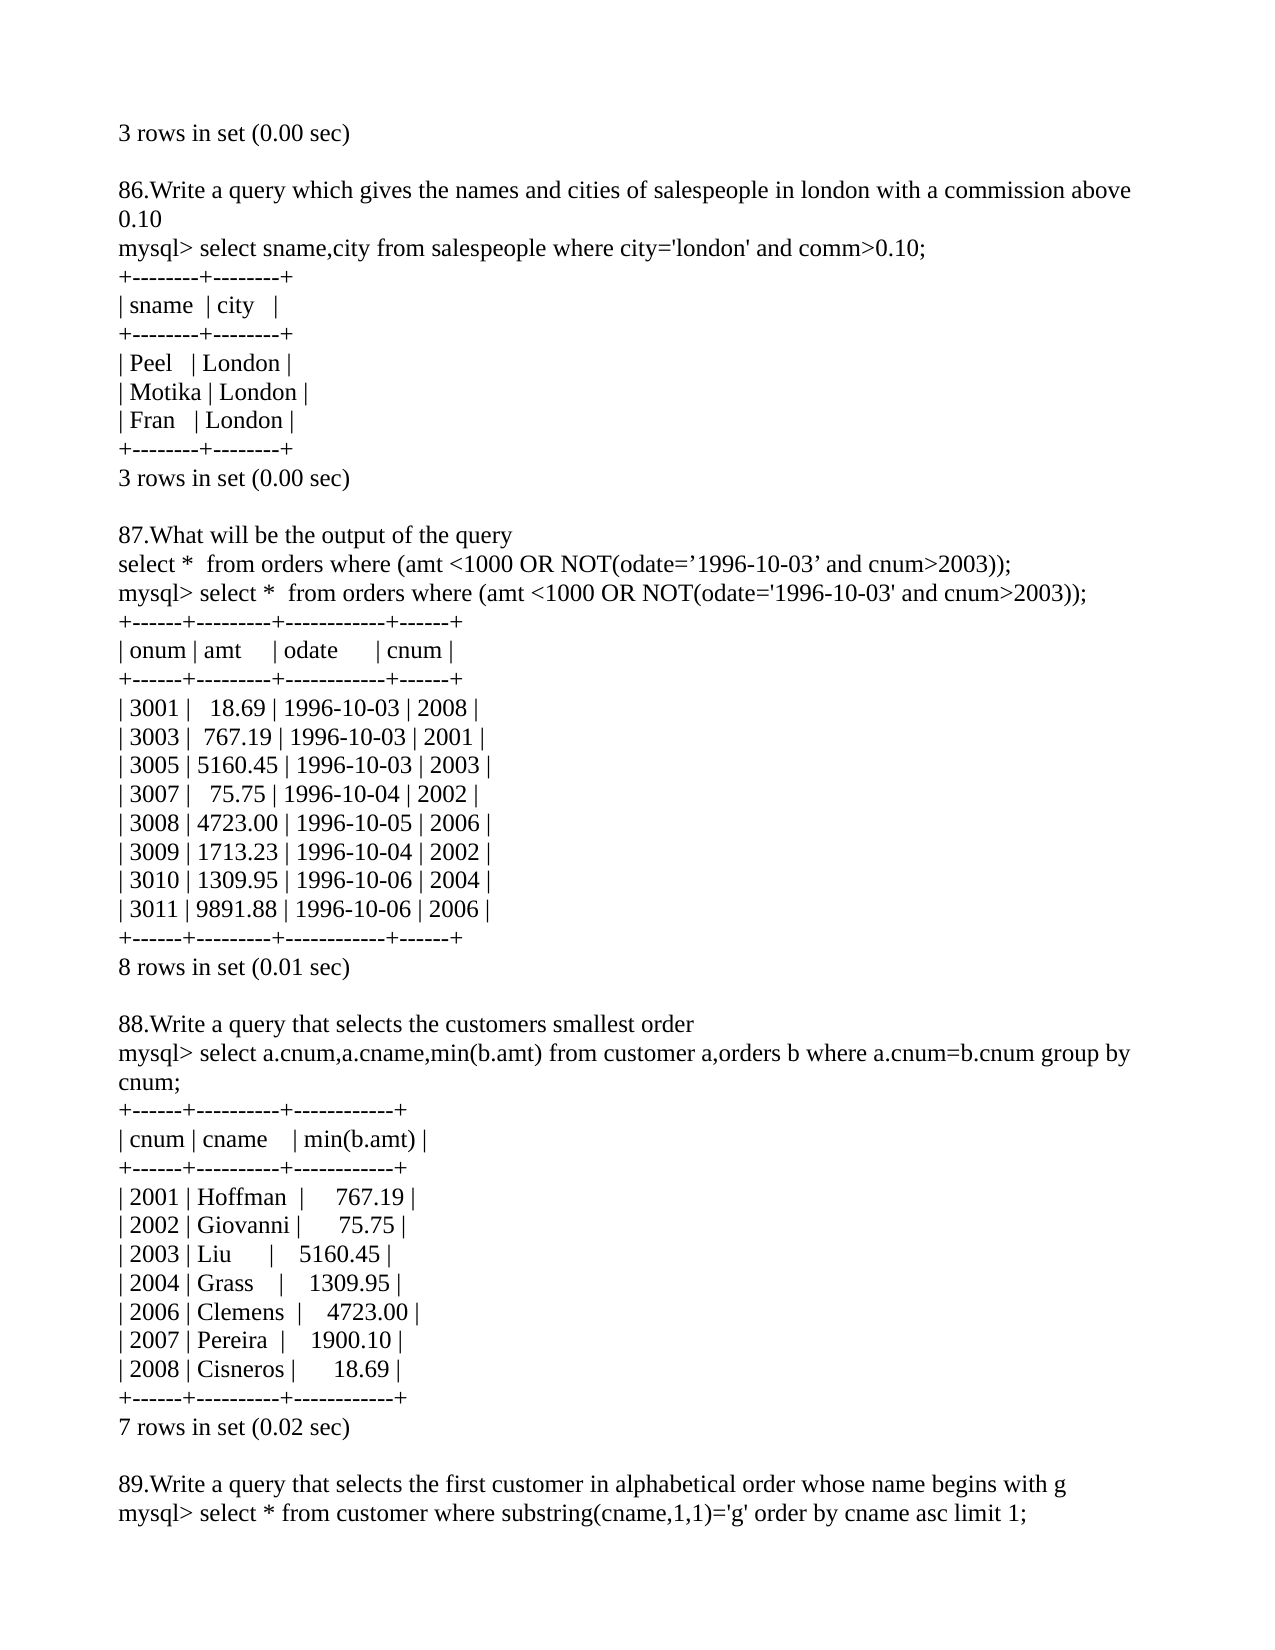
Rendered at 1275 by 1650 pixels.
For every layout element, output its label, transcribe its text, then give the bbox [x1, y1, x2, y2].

text +------+----------+------------+ [118, 1383, 1157, 1412]
text mysql> select * from customer where substring(cname,1,1)='g' order by cname asc limit 1; [118, 1498, 1157, 1527]
text mysql> select sname,city from salespeople where city='london' and comm>0.10; [118, 233, 1157, 262]
text | sname | city | [118, 291, 1157, 319]
text | 2003 | Liu | 5160.45 | [118, 1239, 1157, 1268]
text select * from orders where (amt <1000 OR NOT(odate=’1996-10-03’ and cnum>2003)); [118, 549, 1157, 578]
text | 2008 | Cisneros | 18.69 | [118, 1354, 1157, 1383]
text | 2007 | Pereira | 1900.10 | [118, 1326, 1157, 1354]
text | Fran | London | [118, 406, 1157, 434]
text | Peel | London | [118, 348, 1157, 377]
text 89.Write a query that selects the first customer in alphabetical order whose name begins with g [118, 1469, 1157, 1498]
text 7 rows in set (0.02 sec) [118, 1412, 1157, 1441]
text | 2001 | Hoffman | 767.19 | [118, 1182, 1157, 1211]
text | 3007 | 75.75 | 1996-10-04 | 2002 | [118, 779, 1157, 808]
text +--------+--------+ [118, 319, 1157, 348]
text | 3008 | 4723.00 | 1996-10-05 | 2006 | [118, 808, 1157, 837]
text mysql> select * from orders where (amt <1000 OR NOT(odate='1996-10-03' and cnum>2003)); [118, 578, 1157, 607]
text | onum | amt | odate | cnum | [118, 636, 1157, 664]
text mysql> select a.cnum,a.cname,min(b.amt) from customer a,orders b where a.cnum=b.cnum group by cnum; [118, 1038, 1157, 1096]
text | 2006 | Clemens | 4723.00 | [118, 1297, 1157, 1326]
text 86.Write a query which gives the names and cities of salespeople in london with a commission above 0.10 [118, 176, 1157, 233]
text | 3011 | 9891.88 | 1996-10-06 | 2006 | [118, 894, 1157, 923]
text | 3005 | 5160.45 | 1996-10-03 | 2003 | [118, 751, 1157, 779]
text 3 rows in set (0.00 sec) [118, 463, 1157, 492]
text 3 rows in set (0.00 sec) [118, 118, 1157, 147]
text +------+----------+------------+ [118, 1096, 1157, 1124]
text +------+---------+------------+------+ [118, 607, 1157, 636]
text | 2002 | Giovanni | 75.75 | [118, 1211, 1157, 1239]
text | Motika | London | [118, 377, 1157, 406]
text | 3010 | 1309.95 | 1996-10-06 | 2004 | [118, 866, 1157, 894]
text +--------+--------+ [118, 434, 1157, 463]
text | 2004 | Grass | 1309.95 | [118, 1268, 1157, 1297]
text 88.Write a query that selects the customers smallest order [118, 1009, 1157, 1038]
text | 3003 | 767.19 | 1996-10-03 | 2001 | [118, 722, 1157, 751]
text +------+---------+------------+------+ [118, 923, 1157, 952]
text | 3001 | 18.69 | 1996-10-03 | 2008 | [118, 693, 1157, 722]
text 87.What will be the output of the query [118, 521, 1157, 549]
text | cnum | cname | min(b.amt) | [118, 1124, 1157, 1153]
text +------+----------+------------+ [118, 1153, 1157, 1182]
text | 3009 | 1713.23 | 1996-10-04 | 2002 | [118, 837, 1157, 866]
text 8 rows in set (0.01 sec) [118, 952, 1157, 981]
text +--------+--------+ [118, 262, 1157, 291]
text +------+---------+------------+------+ [118, 664, 1157, 693]
